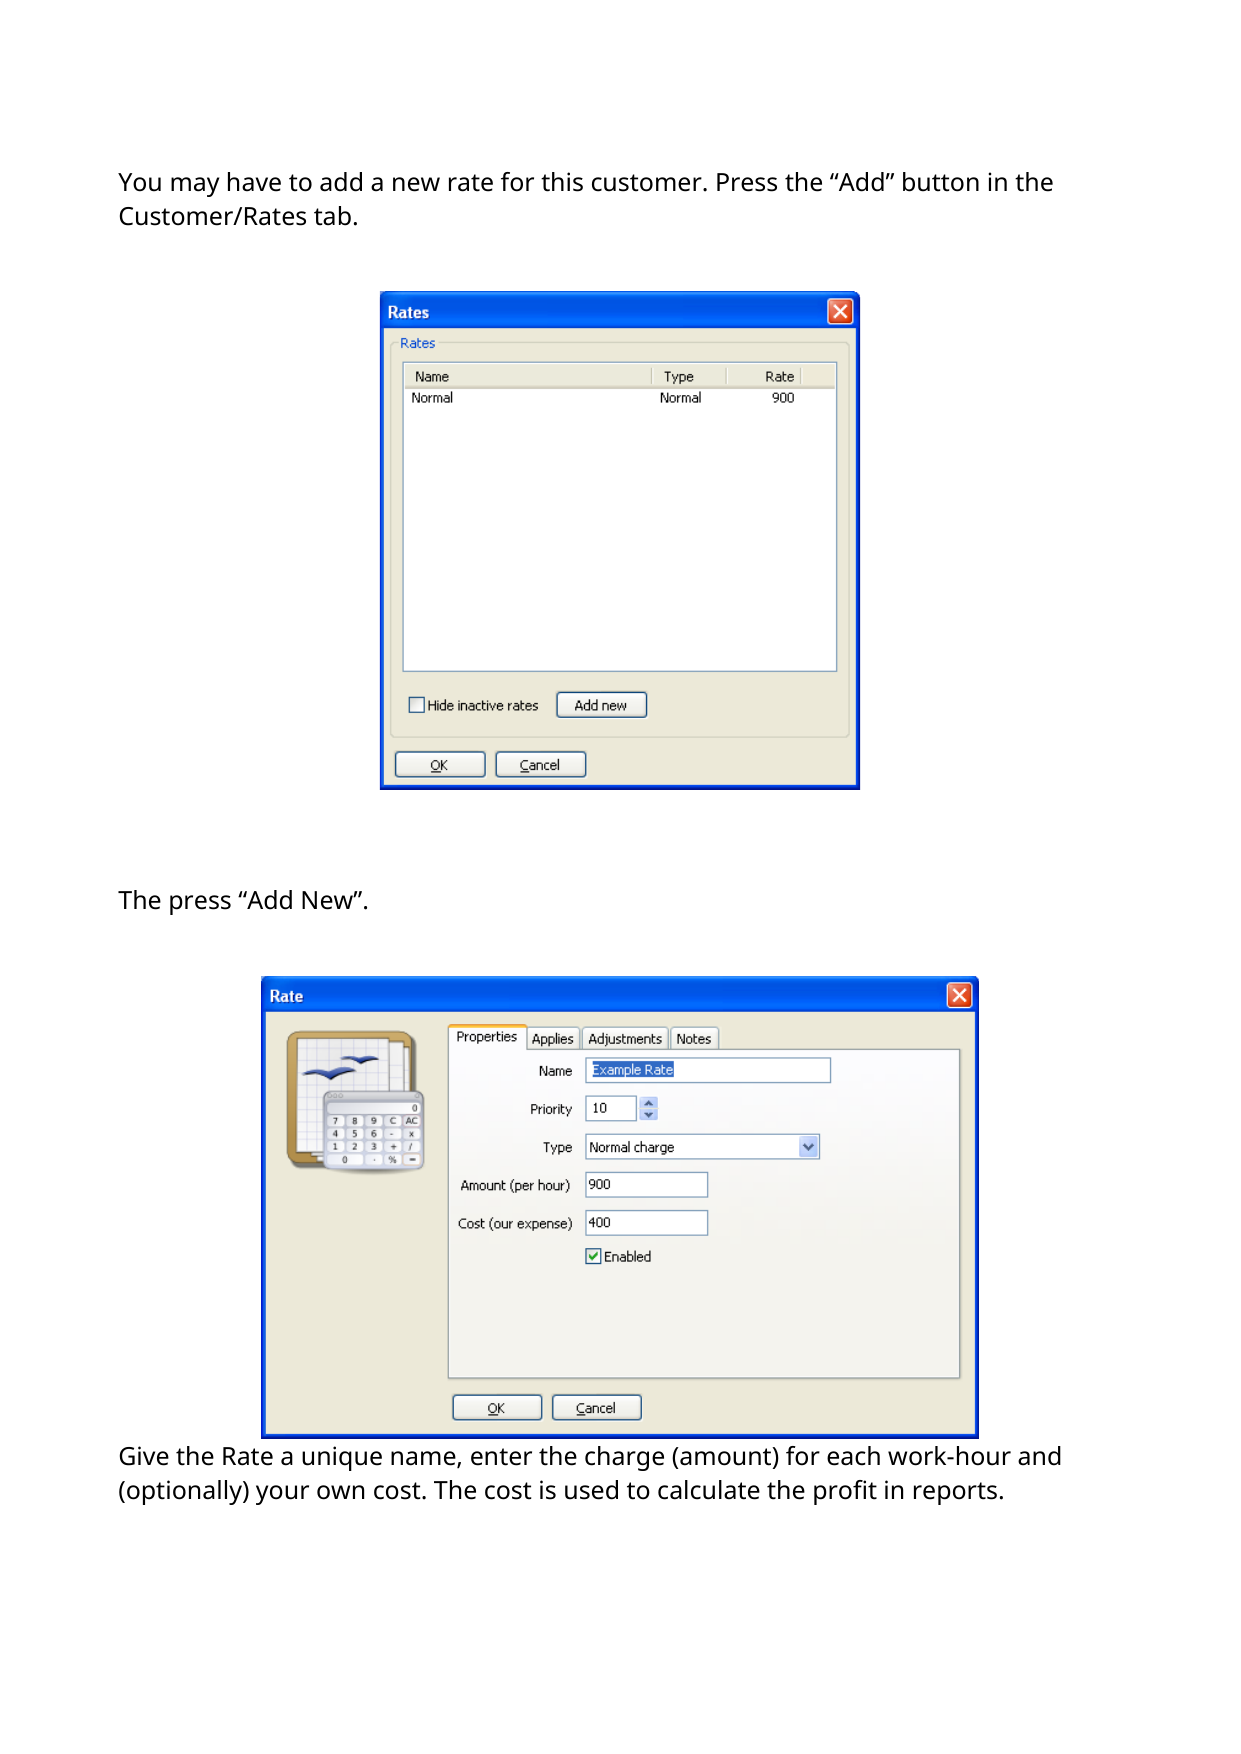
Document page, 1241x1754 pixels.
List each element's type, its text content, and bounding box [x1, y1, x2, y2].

text The press “Add New”. [118, 883, 1122, 917]
picture [261, 976, 979, 1439]
picture [379, 291, 861, 790]
text Give the Rate a unique name, enter the charge (amount) for each work-hour and (optionally) your own cost. The cost is used to calculate the profit in reports. [118, 1263, 1122, 1507]
text You may have to add a new rate for this customer. Press the “Add” button in the Customer/Rates tab. [118, 165, 1122, 233]
